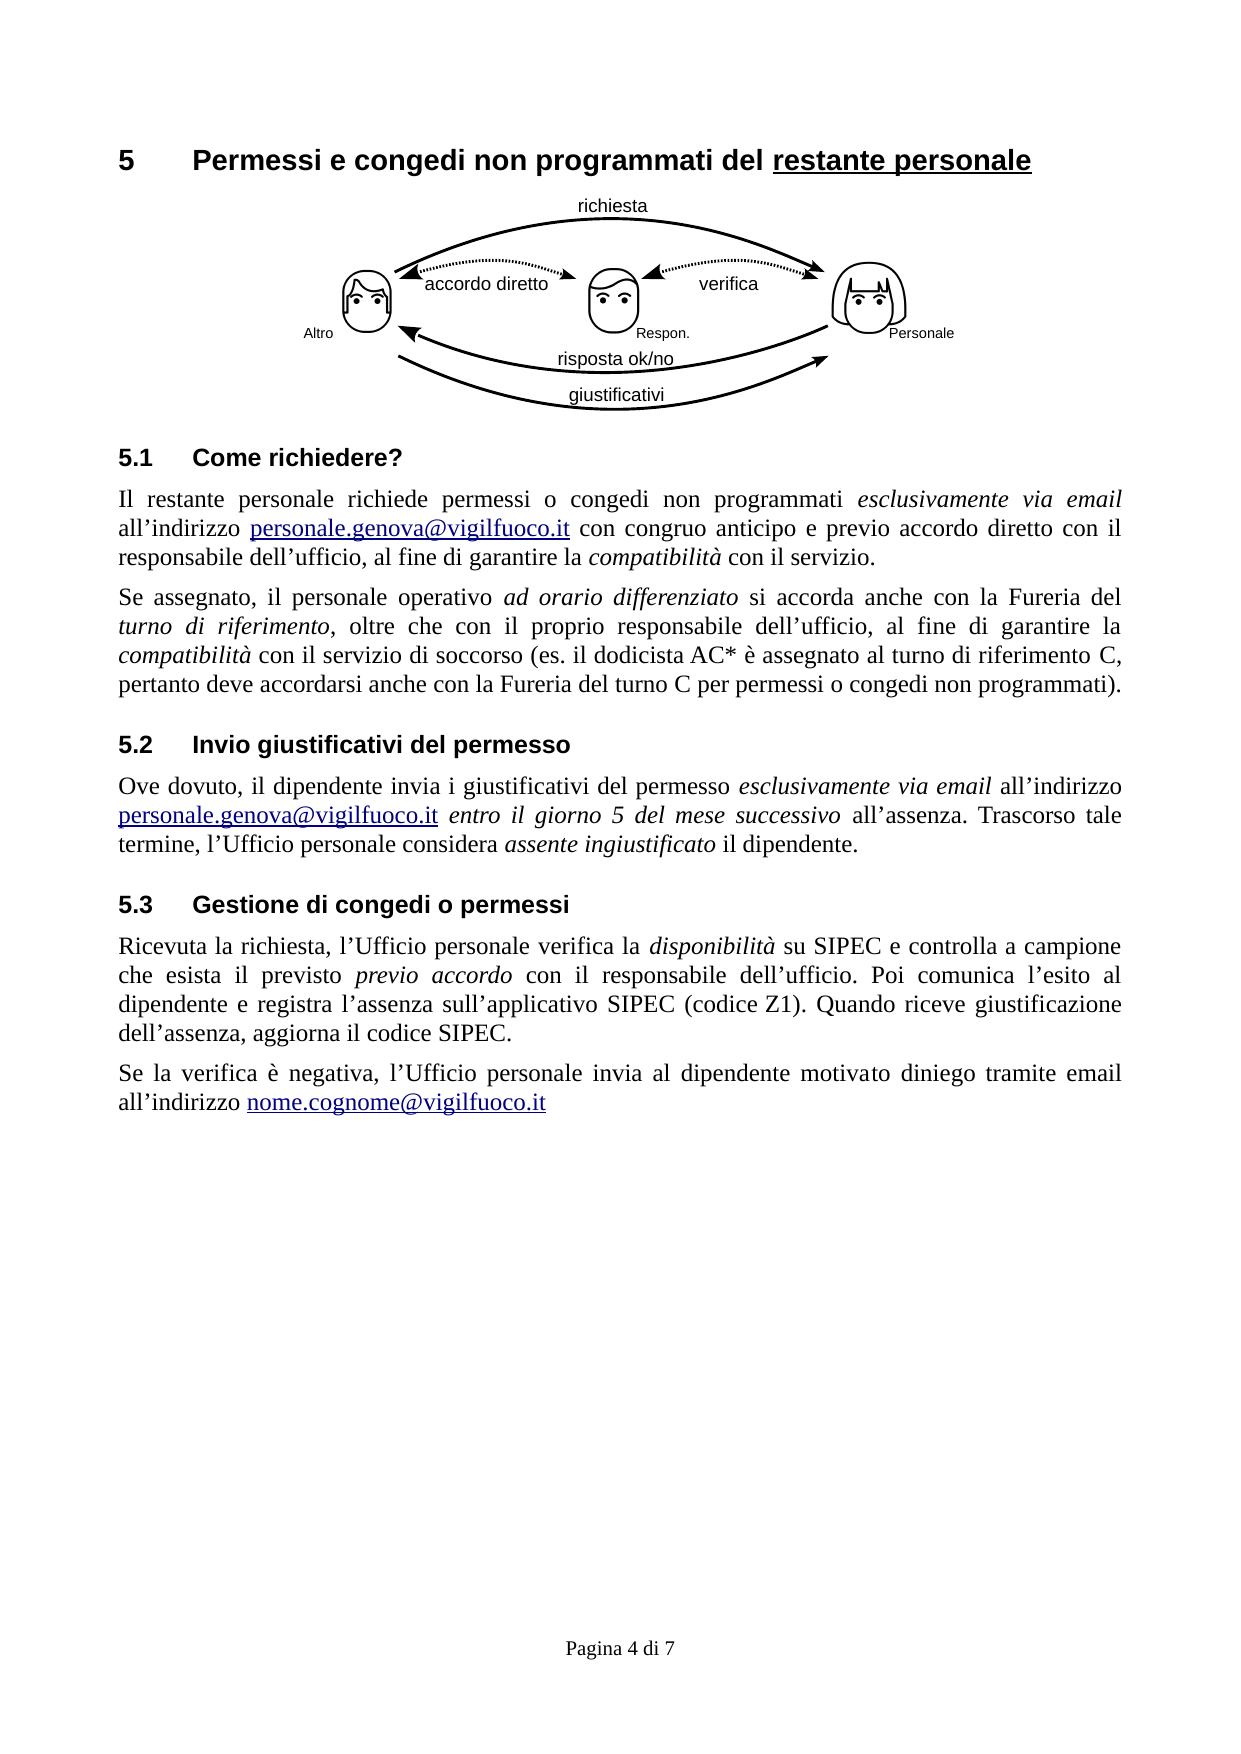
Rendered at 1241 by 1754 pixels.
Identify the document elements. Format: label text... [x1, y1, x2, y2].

subtitle Invio giustificativi del permesso [118, 730, 1122, 759]
text Se la verifica è negativa, l’Ufficio personale invia al dipendente motivato diniego tramite email all’indirizzo nome.cognome@vigilfuoco.it [118, 1058, 1122, 1116]
picture [813, 244, 938, 339]
subtitle Come richiedere? [118, 443, 1122, 472]
text Ricevuta la richiesta, l’Ufficio personale verifica la disponibilità su SIPEC e controlla a campione che esista il previsto previo accordo con il responsabile dell’ufficio. Poi comunica l’esito al dipendente e registra l’assenza sull’applicativo SIPEC (codice Z1). Quando riceve giustificazione dell’assenza, aggiorna il codice SIPEC. [118, 931, 1122, 1046]
subtitle Permessi e congedi non programmati del restante personale [118, 143, 1122, 177]
text Se assegnato, il personale operativo ad orario differenziato si accorda anche con la Fureria del turno di riferimento, oltre che con il proprio responsabile dell’ufficio, al fine di garantire la compatibilità con il servizio di soccorso (es. il dodicista AC* è assegnato al turno di riferimento C, pertanto deve accordarsi anche con la Fureria del turno C per permessi o congedi non programmati). [118, 582, 1122, 697]
picture [556, 245, 685, 336]
text Ove dovuto, il dipendente invia i giustificativi del permesso esclusivamente via email all’indirizzo personale.genova@vigilfuoco.it entro il giorno 5 del mese successivo all’assenza. Trascorso tale termine, l’Ufficio personale considera assente ingiustificato il dipendente. [118, 771, 1122, 858]
picture [311, 248, 436, 343]
subtitle Gestione di congedi o permessi [118, 890, 1122, 919]
text Il restante personale richiede permessi o congedi non programmati esclusivamente via email all’indirizzo personale.genova@vigilfuoco.it con congruo anticipo e previo accordo diretto con il responsabile dell’ufficio, al fine di garantire la compatibilità con il servizio. [118, 484, 1122, 571]
